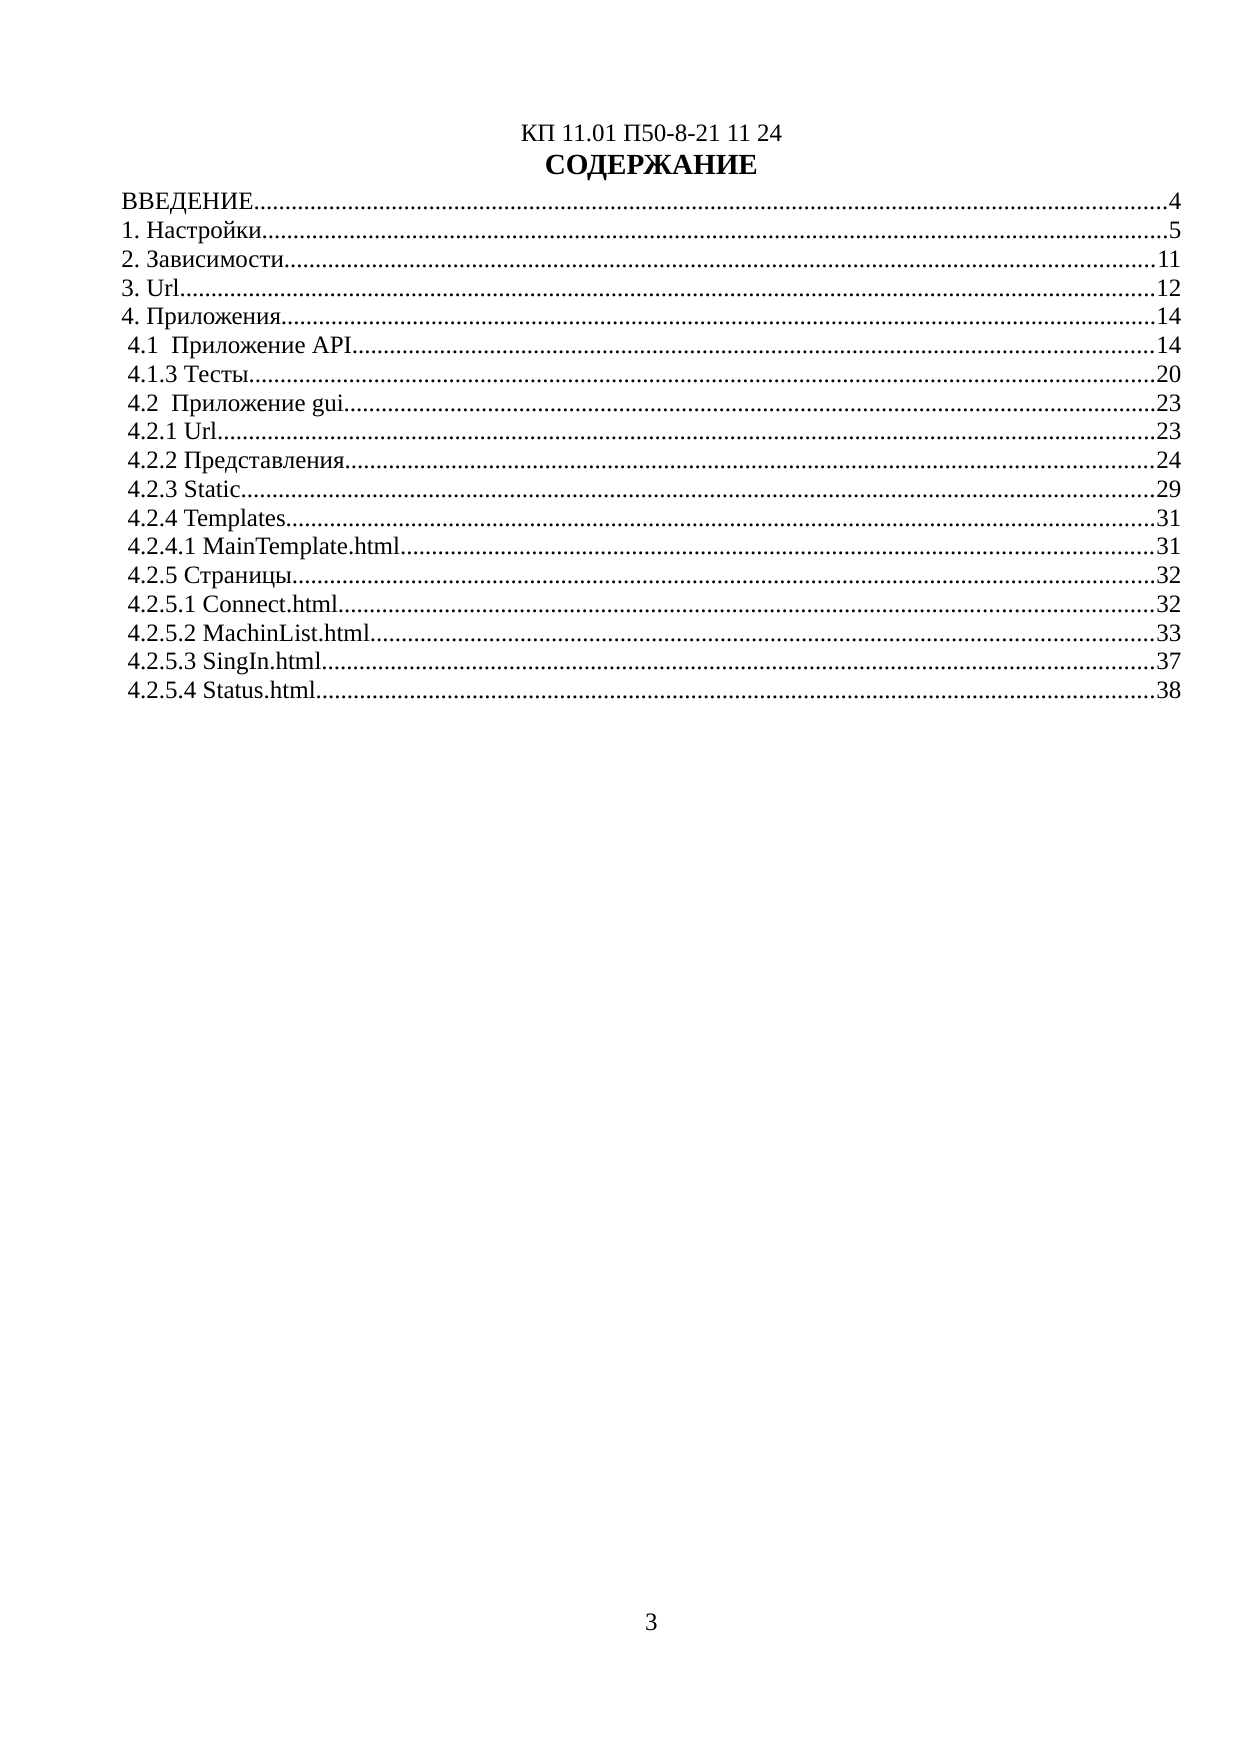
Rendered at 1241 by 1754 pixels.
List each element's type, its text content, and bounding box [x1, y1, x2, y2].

text 4.1.3 Тесты 20 [121, 359, 1181, 388]
text 4.2.5 Страницы 32 [121, 560, 1181, 589]
text 4.2.4.1 MainTemplate.html 31 [121, 531, 1181, 560]
text 4.2.2 Представления 24 [121, 445, 1181, 474]
text ВВЕДЕНИЕ 4 [121, 186, 1181, 215]
text 4. Приложения 14 [121, 301, 1181, 330]
text СОДЕРЖАНИЕ [121, 147, 1181, 180]
text 4.2.3 Static 29 [121, 474, 1181, 503]
text 4.2.5.3 SingIn.html 37 [121, 646, 1181, 675]
text 4.2.5.1 Connect.html 32 [121, 589, 1181, 618]
text 4.2.5.4 Status.html 38 [121, 675, 1181, 704]
text 1. Настройки 5 [121, 215, 1181, 244]
text 4.2.5.2 MachinList.html 33 [121, 618, 1181, 646]
text 4.1 Приложение API 14 [121, 330, 1181, 359]
text 4.2.4 Templates 31 [121, 503, 1181, 531]
text 4.2.1 Url 23 [121, 416, 1181, 445]
text 2. Зависимости 11 [121, 244, 1181, 273]
text 3. Url 12 [121, 273, 1181, 301]
text 4.2 Приложение gui 23 [121, 388, 1181, 416]
